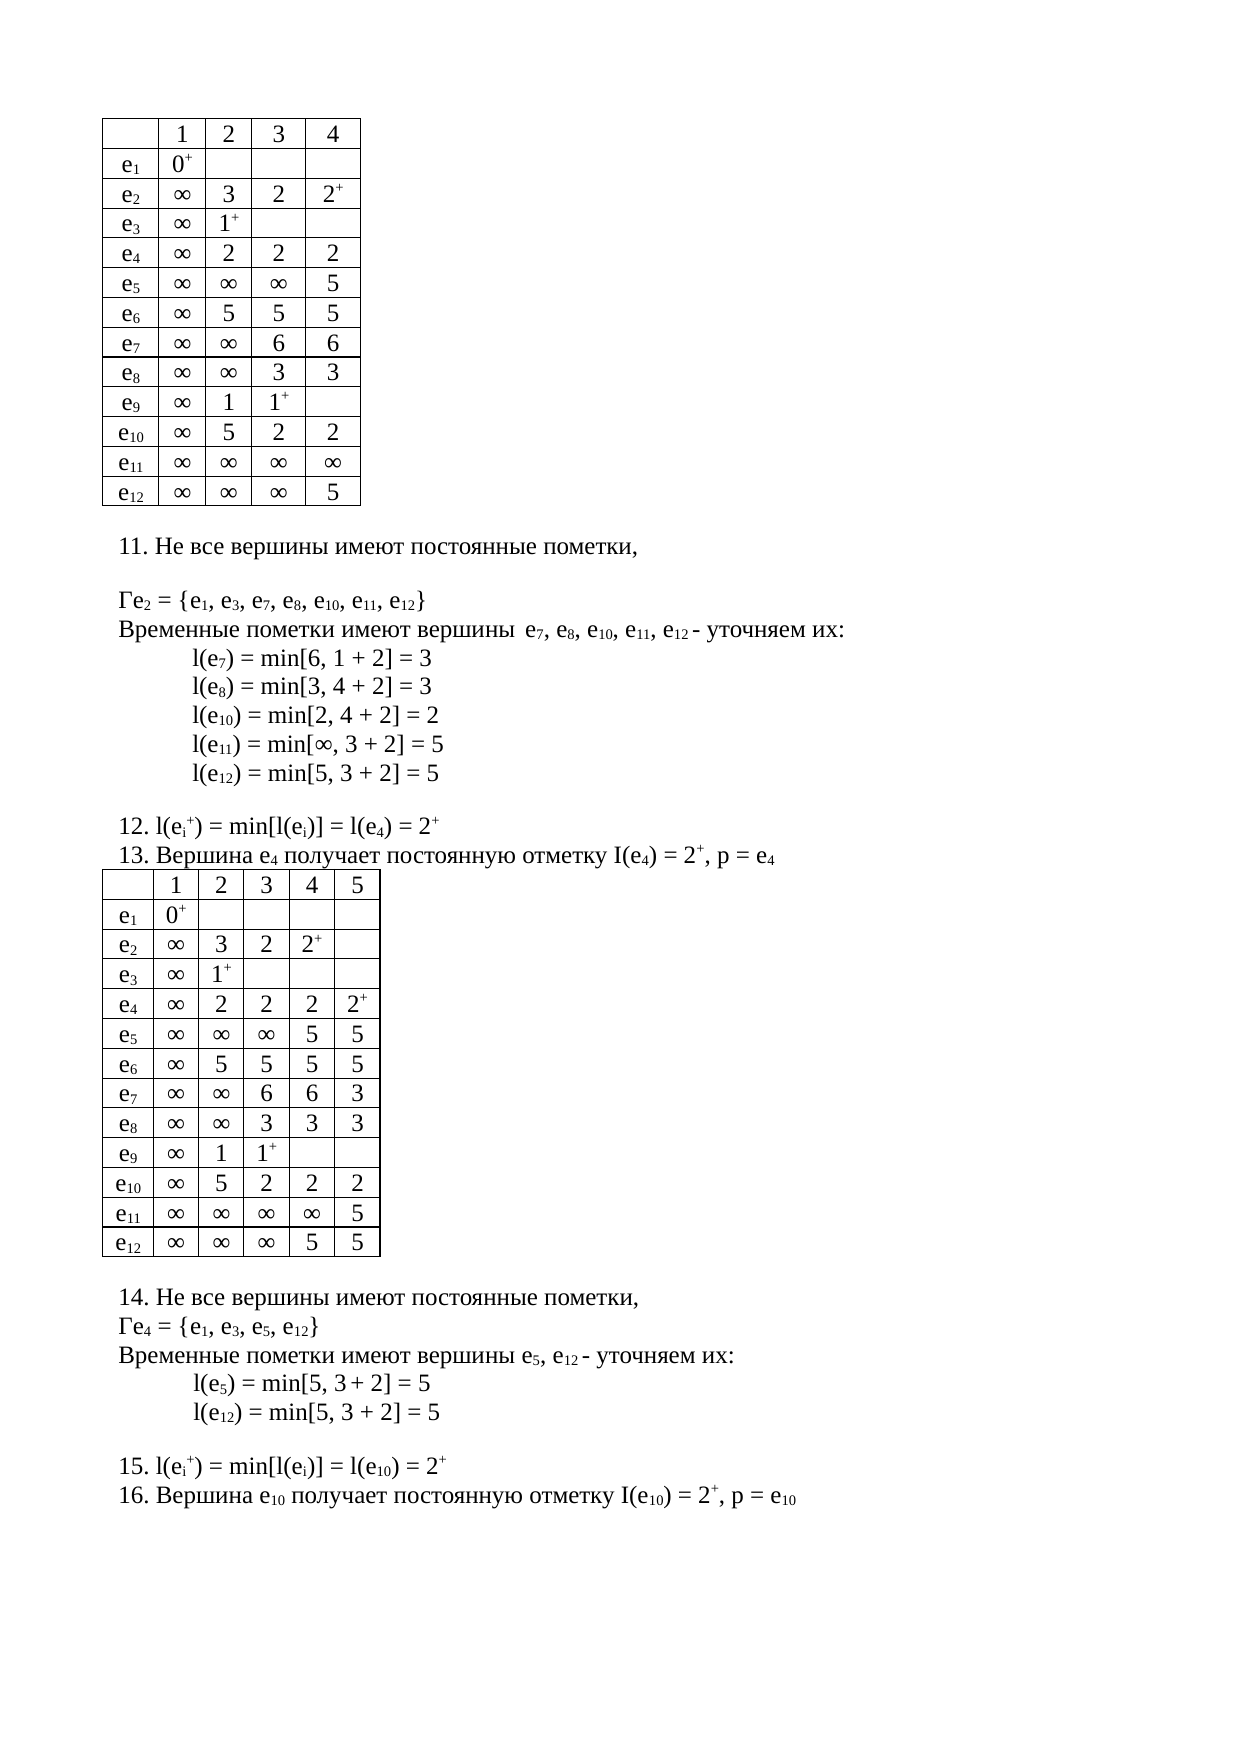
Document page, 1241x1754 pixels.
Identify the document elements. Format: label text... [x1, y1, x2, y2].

table_cell 6 [252, 328, 305, 356]
table_cell 6 [290, 1079, 334, 1107]
table_cell 5 [206, 298, 251, 327]
table_cell ∞ [206, 328, 251, 356]
table_header 4 [306, 119, 360, 148]
text 12. l(ei+) = min[l(ei)] = l(e4) = 2+ [118, 811, 1122, 840]
table_cell 2 [306, 238, 360, 267]
table_cell e6 [103, 1049, 153, 1077]
table_cell 0+ [154, 900, 198, 928]
table_cell e1 [103, 900, 153, 928]
text l(e11) = min[∞, 3 + 2] = 5 [118, 729, 1122, 758]
table_header 1 [154, 870, 198, 899]
table_cell 3 [335, 1079, 379, 1107]
table_cell e4 [103, 989, 153, 1018]
table_cell ∞ [159, 447, 205, 476]
table_cell 5 [335, 1049, 379, 1077]
table_cell 5 [306, 298, 360, 327]
text l(e10) = min[2, 4 + 2] = 2 [118, 700, 1122, 729]
table_cell ∞ [252, 477, 305, 505]
table_cell ∞ [154, 1168, 198, 1197]
table_cell ∞ [206, 268, 251, 297]
table_cell [199, 900, 243, 928]
table_header 1 [159, 119, 205, 148]
table_cell ∞ [252, 447, 305, 476]
table_cell ∞ [154, 989, 198, 1018]
table_cell 2 [290, 989, 334, 1018]
table_cell 5 [199, 1049, 243, 1077]
table_cell [252, 149, 305, 178]
table_cell e7 [103, 328, 158, 356]
text l(e8) = min[3, 4 + 2] = 3 [118, 671, 1122, 700]
table_cell 1+ [199, 959, 243, 988]
table_cell [306, 209, 360, 237]
table_cell 2 [306, 417, 360, 446]
table_cell e8 [103, 358, 158, 386]
text 13. Вершина e4 получает постоянную отметку I(e4) = 2+, p = e4 [118, 840, 1122, 869]
table_cell 6 [306, 328, 360, 356]
table_cell ∞ [154, 1138, 198, 1167]
table_cell 5 [306, 268, 360, 297]
table_cell ∞ [290, 1198, 334, 1226]
table_cell ∞ [159, 268, 205, 297]
table_cell [335, 930, 379, 958]
table_cell 1 [199, 1138, 243, 1167]
table_header [103, 870, 153, 899]
table_cell ∞ [206, 477, 251, 505]
table_cell 2 [206, 238, 251, 267]
table_cell ∞ [159, 209, 205, 237]
table_cell 2+ [306, 179, 360, 207]
table_cell ∞ [199, 1228, 243, 1256]
table_cell ∞ [159, 358, 205, 386]
table_cell ∞ [159, 328, 205, 356]
text 16. Вершина e10 получает постоянную отметку I(e10) = 2+, p = e10 [118, 1480, 1122, 1508]
table_cell 5 [206, 417, 251, 446]
table_cell 2 [244, 1168, 289, 1197]
table_cell 2+ [290, 930, 334, 958]
table_cell 5 [335, 1228, 379, 1256]
table_header 2 [206, 119, 251, 148]
table_cell [290, 959, 334, 988]
table_header 5 [335, 870, 379, 899]
table_cell ∞ [159, 477, 205, 505]
table_header 3 [244, 870, 289, 899]
table_cell e6 [103, 298, 158, 327]
table_cell 2+ [335, 989, 379, 1018]
table_cell 2 [252, 238, 305, 267]
table_cell e12 [103, 1228, 153, 1256]
table_cell ∞ [206, 447, 251, 476]
table_cell 5 [290, 1019, 334, 1048]
table_cell 5 [290, 1049, 334, 1077]
table_cell [252, 209, 305, 237]
table_cell e3 [103, 209, 158, 237]
table_header [103, 119, 158, 148]
text 14. Не все вершины имеют постоянные пометки, Гe4 = {e1, e3, e5, e12} Временные пометки имеют вершины e5, e12 - уточняем их: [118, 1282, 1122, 1368]
table_cell e8 [103, 1108, 153, 1137]
table_cell ∞ [159, 238, 205, 267]
table_cell ∞ [159, 417, 205, 446]
table_header 2 [199, 870, 243, 899]
table_cell [290, 900, 334, 928]
table_cell [206, 149, 251, 178]
table_cell 5 [335, 1019, 379, 1048]
table_cell ∞ [199, 1108, 243, 1137]
table_cell ∞ [154, 1049, 198, 1077]
table_cell ∞ [154, 1198, 198, 1226]
table_cell 5 [199, 1168, 243, 1197]
table_cell 5 [252, 298, 305, 327]
table_cell 5 [306, 477, 360, 505]
text Гe2 = {e1, e3, e7, e8, e10, e11, e12} Временные пометки имеют вершины e7, e8, e10, e11, e12 - уточняем их: [118, 585, 1122, 643]
table_cell 3 [244, 1108, 289, 1137]
text 11. Не все вершины имеют постоянные пометки, [118, 531, 1122, 560]
table_cell [306, 387, 360, 416]
table_cell 2 [252, 179, 305, 207]
table_cell ∞ [199, 1019, 243, 1048]
table_cell 2 [244, 930, 289, 958]
table_cell ∞ [206, 358, 251, 386]
table_cell e10 [103, 417, 158, 446]
table_cell [290, 1138, 334, 1167]
table_cell e12 [103, 477, 158, 505]
table_cell e9 [103, 1138, 153, 1167]
list l(e5) = min[5, 3 + 2] = 5 [193, 1368, 1122, 1397]
table_cell ∞ [154, 930, 198, 958]
table_cell ∞ [159, 387, 205, 416]
table_cell e10 [103, 1168, 153, 1197]
text 15. l(ei+) = min[l(ei)] = l(e10) = 2+ [118, 1451, 1122, 1480]
table_cell 1+ [206, 209, 251, 237]
table_cell ∞ [244, 1019, 289, 1048]
table_cell ∞ [252, 268, 305, 297]
table_cell 2 [244, 989, 289, 1018]
table_cell 3 [206, 179, 251, 207]
table_cell ∞ [199, 1079, 243, 1107]
table_cell 1+ [252, 387, 305, 416]
table_cell e11 [103, 1198, 153, 1226]
table_cell 3 [335, 1108, 379, 1137]
table_header 3 [252, 119, 305, 148]
table_cell ∞ [159, 298, 205, 327]
table_cell 2 [335, 1168, 379, 1197]
table_cell [335, 959, 379, 988]
list l(e12) = min[5, 3 + 2] = 5 [193, 1397, 1122, 1426]
table_cell e11 [103, 447, 158, 476]
table_cell ∞ [154, 1019, 198, 1048]
table_cell ∞ [159, 179, 205, 207]
table_cell 2 [252, 417, 305, 446]
table_cell ∞ [199, 1198, 243, 1226]
table_cell 2 [199, 989, 243, 1018]
table_cell 2 [290, 1168, 334, 1197]
table_cell 5 [335, 1198, 379, 1226]
table_cell 5 [244, 1049, 289, 1077]
table_cell [244, 900, 289, 928]
table_cell e1 [103, 149, 158, 178]
table_cell 3 [306, 358, 360, 386]
table_cell e4 [103, 238, 158, 267]
table_cell ∞ [154, 1228, 198, 1256]
table_header 4 [290, 870, 334, 899]
table_cell ∞ [244, 1228, 289, 1256]
table_cell [244, 959, 289, 988]
table_cell e5 [103, 268, 158, 297]
table_cell 5 [290, 1228, 334, 1256]
table_cell ∞ [154, 959, 198, 988]
table_cell 3 [199, 930, 243, 958]
table_cell 1+ [244, 1138, 289, 1167]
table_cell 3 [252, 358, 305, 386]
table_cell ∞ [154, 1108, 198, 1137]
table_cell e3 [103, 959, 153, 988]
table_cell e2 [103, 930, 153, 958]
table_cell [335, 900, 379, 928]
text l(e12) = min[5, 3 + 2] = 5 [118, 758, 1122, 786]
table_cell ∞ [154, 1079, 198, 1107]
table_cell ∞ [306, 447, 360, 476]
table_cell 3 [290, 1108, 334, 1137]
table_cell e2 [103, 179, 158, 207]
table_cell e7 [103, 1079, 153, 1107]
table_cell e9 [103, 387, 158, 416]
table_cell 1 [206, 387, 251, 416]
table_cell 6 [244, 1079, 289, 1107]
table_cell e5 [103, 1019, 153, 1048]
table_cell [335, 1138, 379, 1167]
table_cell [306, 149, 360, 178]
text l(e7) = min[6, 1 + 2] = 3 [118, 643, 1122, 671]
table_cell 0+ [159, 149, 205, 178]
table_cell ∞ [244, 1198, 289, 1226]
